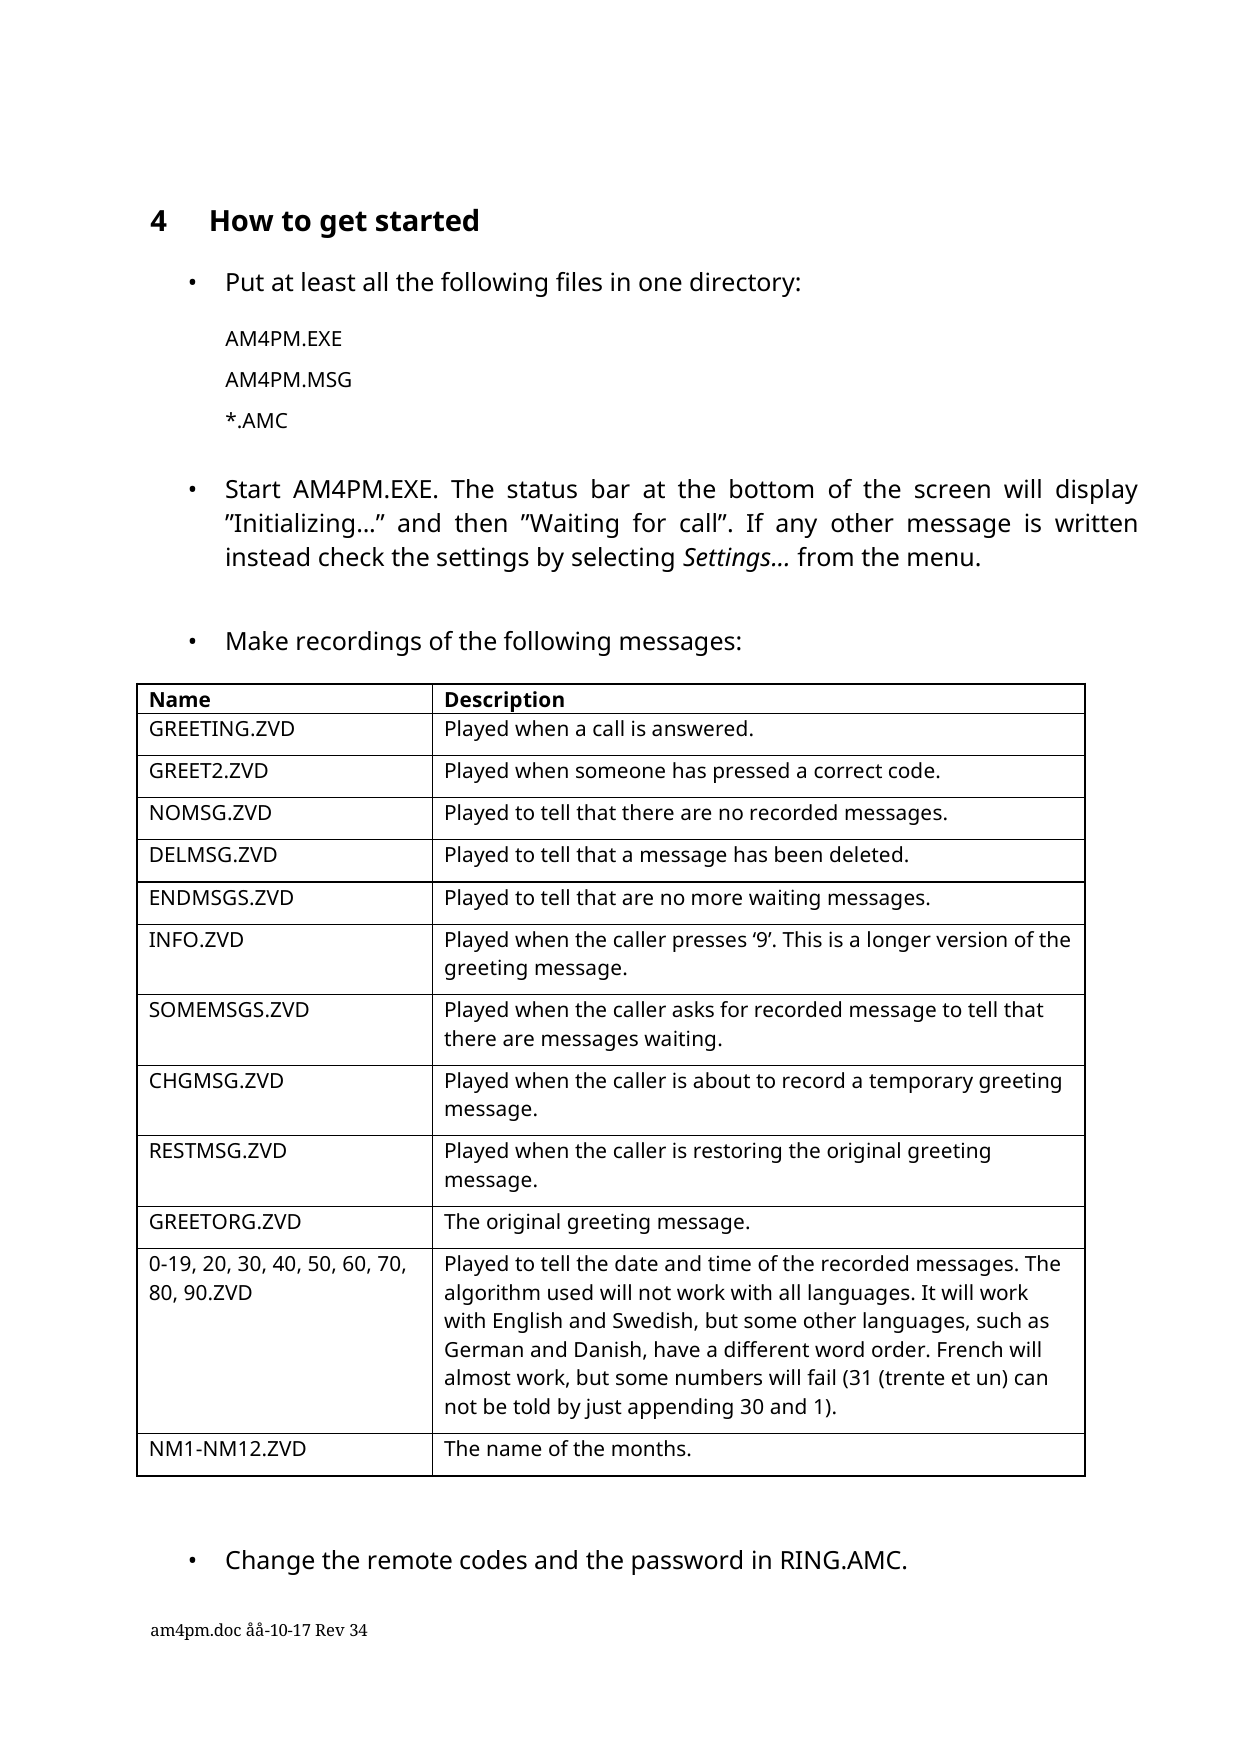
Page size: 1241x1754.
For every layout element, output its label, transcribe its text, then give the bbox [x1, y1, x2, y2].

table_cell Played when a call is answered. [433, 714, 1084, 755]
text • Put at least all the following files in one directory: [188, 264, 1140, 298]
table_cell GREETORG.ZVD [138, 1207, 432, 1248]
table_cell ENDMSGS.ZVD [138, 883, 432, 923]
table_cell Played to tell the date and time of the recorded messages. The algorithm used will not work with all languages. It will work with English and Swedish, but some other languages, such as German and Danish, have a different word order. French will almost work, but some numbers will fail (31 (trente et un) can not be told by just appending 30 and 1). [433, 1249, 1084, 1433]
text AM4PM.MSG [225, 364, 1140, 393]
table_header Name [138, 685, 432, 713]
subtitle 4 How to get started [150, 200, 1140, 239]
table_cell The name of the months. [433, 1434, 1084, 1475]
table_cell 0‑19, 20, 30, 40, 50, 60, 70, 80, 90.ZVD [138, 1249, 432, 1433]
table_cell Played when someone has pressed a correct code. [433, 756, 1084, 797]
table_cell RESTMSG.ZVD [138, 1136, 432, 1206]
table_cell The original greeting message. [433, 1207, 1084, 1248]
table_cell Played to tell that a message has been deleted. [433, 840, 1084, 881]
text *.AMC [225, 406, 1140, 434]
text • Make recordings of the following messages: [188, 623, 1140, 657]
table_cell NM1‑NM12.ZVD [138, 1434, 432, 1475]
table_cell GREET2.ZVD [138, 756, 432, 797]
table_cell Played when the caller asks for recorded message to tell that there are messages waiting. [433, 995, 1084, 1065]
table_cell INFO.ZVD [138, 925, 432, 994]
table_cell SOMEMSGS.ZVD [138, 995, 432, 1065]
table_cell Played to tell that are no more waiting messages. [433, 883, 1084, 923]
table_cell Played when the caller is about to record a temporary greeting message. [433, 1066, 1084, 1135]
table_header Description [433, 685, 1084, 713]
table_cell Played to tell that there are no recorded messages. [433, 798, 1084, 839]
text • Change the remote codes and the password in RING.AMC. [188, 1543, 1140, 1577]
table_cell DELMSG.ZVD [138, 840, 432, 881]
table_cell CHGMSG.ZVD [138, 1066, 432, 1135]
text AM4PM.EXE [225, 323, 1140, 352]
table_cell Played when the caller is restoring the original greeting message. [433, 1136, 1084, 1206]
table_cell Played when the caller presses ‘9’. This is a longer version of the greeting message. [433, 925, 1084, 994]
text • Start AM4PM.EXE. The status bar at the bottom of the screen will display ”Initializing...” and then ”Waiting for call”. If any other message is written instead check the settings by selecting Settings... from the menu. [188, 472, 1140, 573]
table_cell NOMSG.ZVD [138, 798, 432, 839]
table_cell GREETING.ZVD [138, 714, 432, 755]
